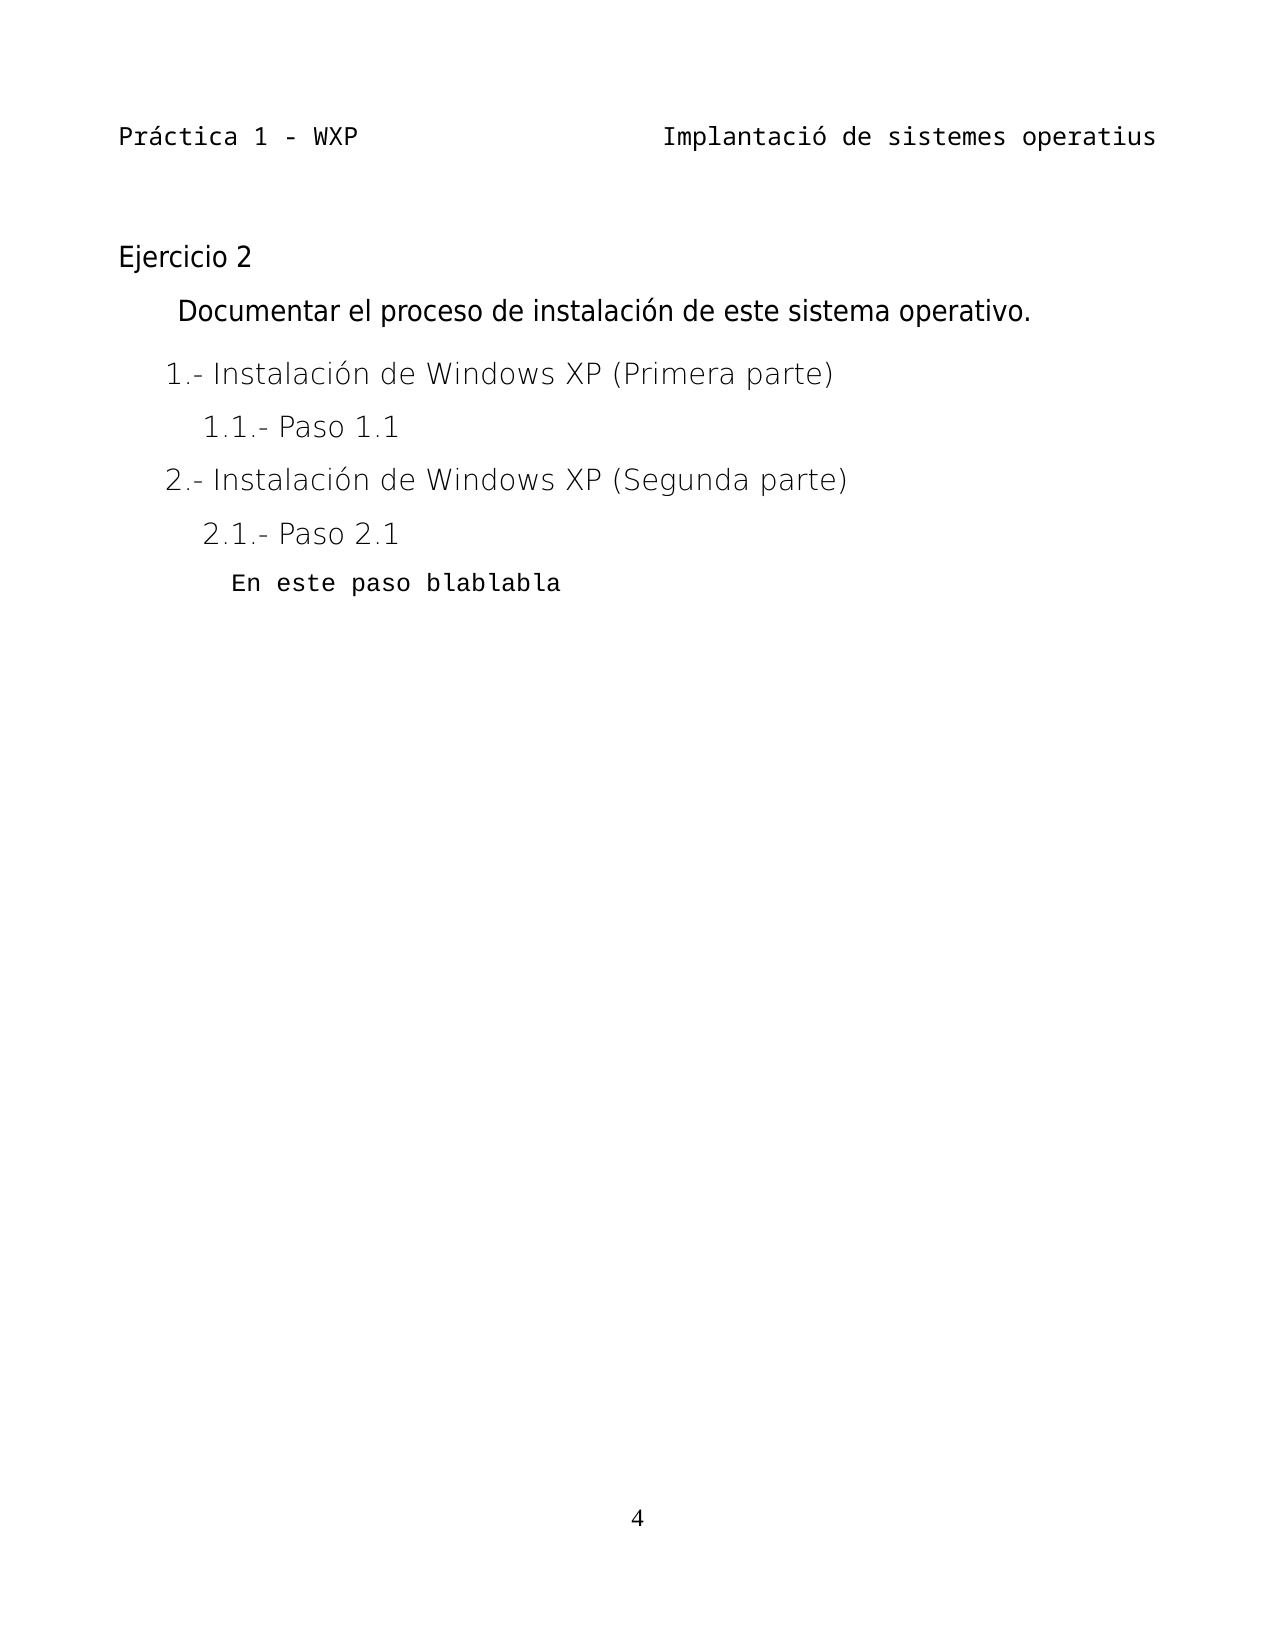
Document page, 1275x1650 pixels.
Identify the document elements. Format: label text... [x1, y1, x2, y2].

text Ejercicio 2 [118, 241, 1157, 275]
list Paso 2.1 [193, 517, 1157, 551]
text En este paso blablabla [231, 570, 1157, 598]
list Paso 1.1 [193, 411, 1157, 444]
list Instalación de Windows XP (Segunda parte) [156, 464, 1157, 498]
list Instalación de Windows XP (Primera parte) [156, 357, 1157, 391]
text Documentar el proceso de instalación de este sistema operativo. [177, 294, 1157, 328]
